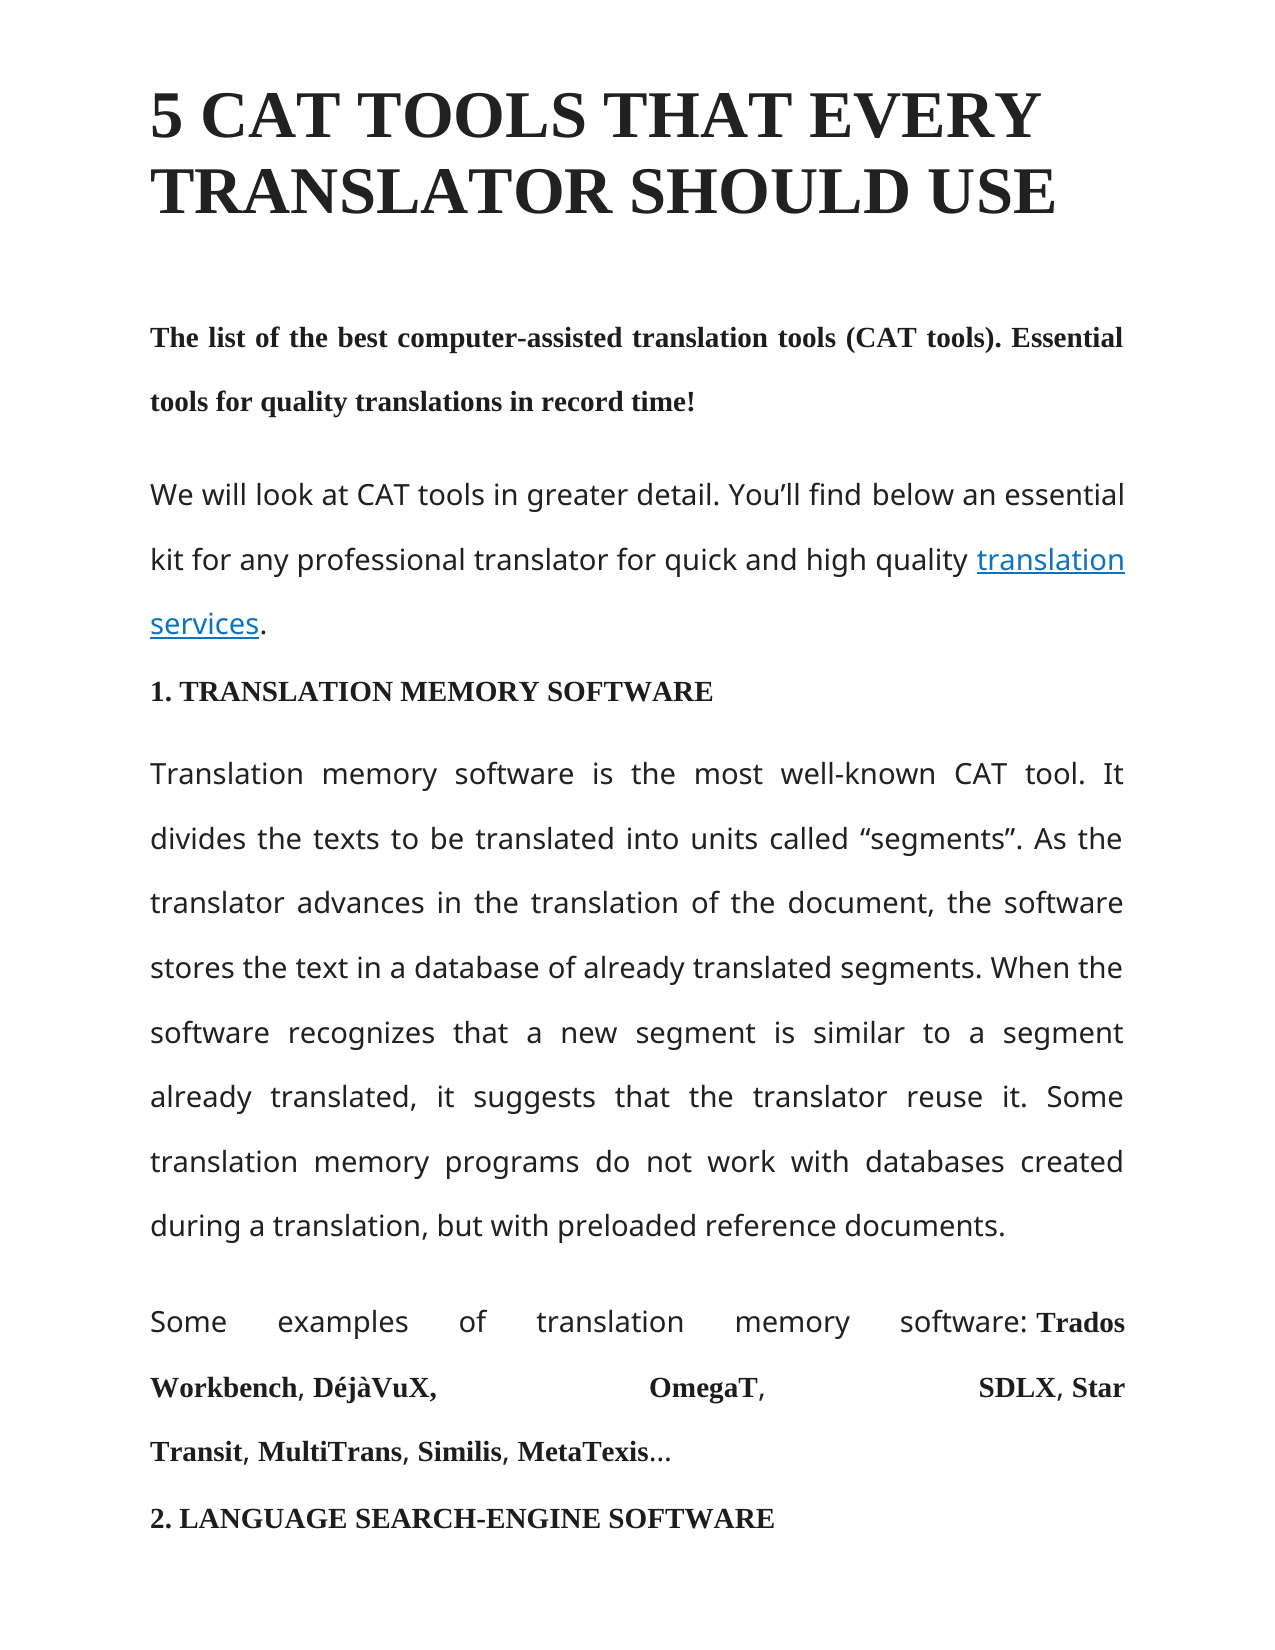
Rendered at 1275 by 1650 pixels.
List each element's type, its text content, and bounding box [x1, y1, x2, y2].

text We will look at CAT tools in greater detail. You’ll find below an essential kit for any professional translator for quick and high quality translation services. [150, 449, 1125, 643]
text 1. TRANSLATION MEMORY SOFTWARE [150, 674, 1125, 708]
text Some examples of translation memory software: Trados Workbench, DéjàVuX, OmegaT, SDLX, Star Transit, MultiTrans, Similis, MetaTexis… [150, 1277, 1125, 1470]
text 2. LANGUAGE SEARCH-ENGINE SOFTWARE [150, 1502, 1125, 1535]
text Translation memory software is the most well-known CAT tool. It divides the texts to be translated into units called “segments”. As the translator advances in the translation of the document, the software stores the text in a database of already translated segments. When the software recognizes that a new segment is similar to a segment already translated, it suggests that the translator reuse it. Some translation memory programs do not work with databases created during a translation, but with preloaded reference documents. [150, 729, 1125, 1245]
text 5 CAT TOOLS THAT EVERY TRANSLATOR SHOULD USE [150, 75, 1125, 228]
text The list of the best computer-assisted translation tools (CAT tools). Essential tools for quality translations in record time! [150, 289, 1125, 418]
